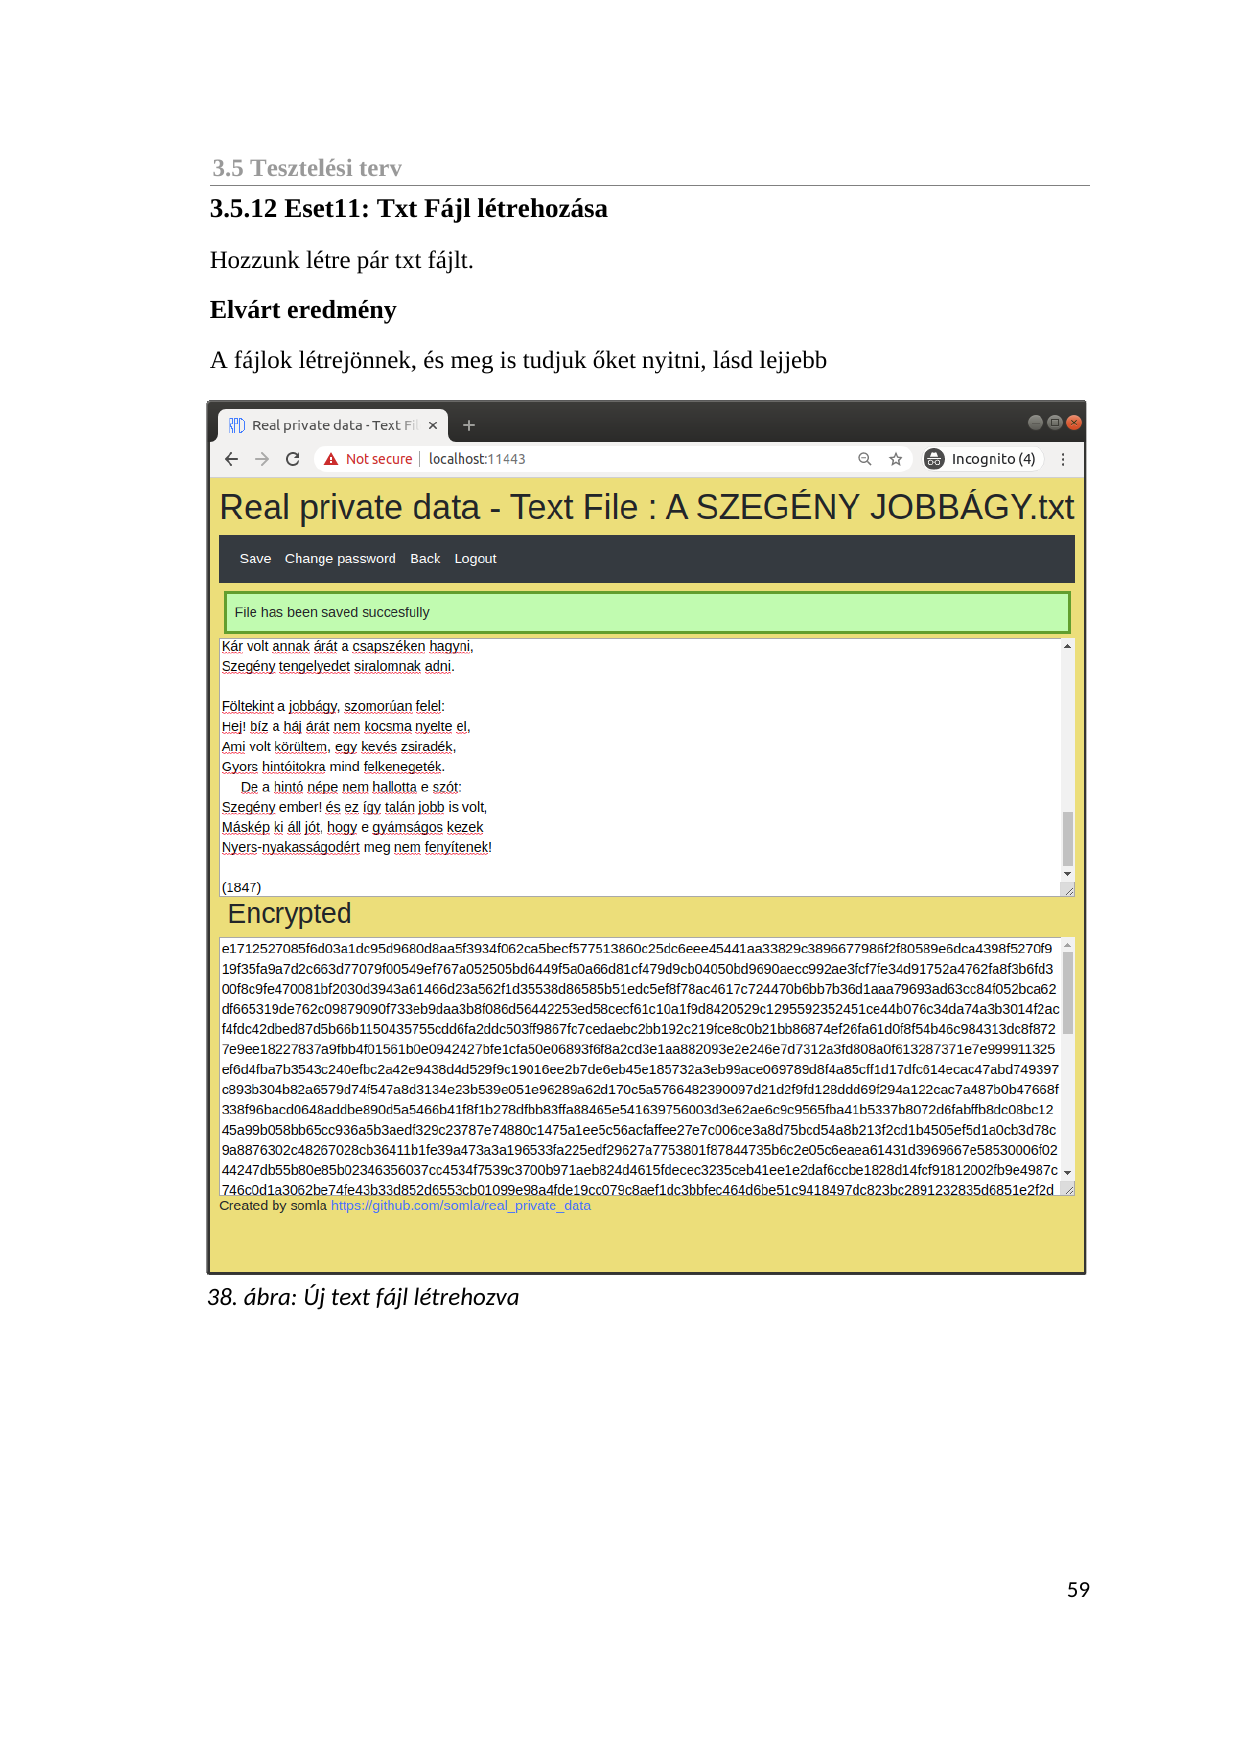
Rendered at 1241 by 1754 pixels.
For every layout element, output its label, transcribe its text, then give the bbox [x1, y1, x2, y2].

text Hozzunk létre pár txt fájlt. [209, 245, 1090, 274]
text A fájlok létrejönnek, és meg is tudjuk őket nyitni, lásd lejjebb [209, 345, 1090, 374]
picture [206, 400, 1087, 1275]
subtitle Eset11: Txt Fájl létrehozása [209, 192, 1090, 224]
text 38. ábra: Új text fájl létrehozva [206, 401, 1093, 1312]
subtitle Elvárt eredmény [209, 294, 1090, 324]
